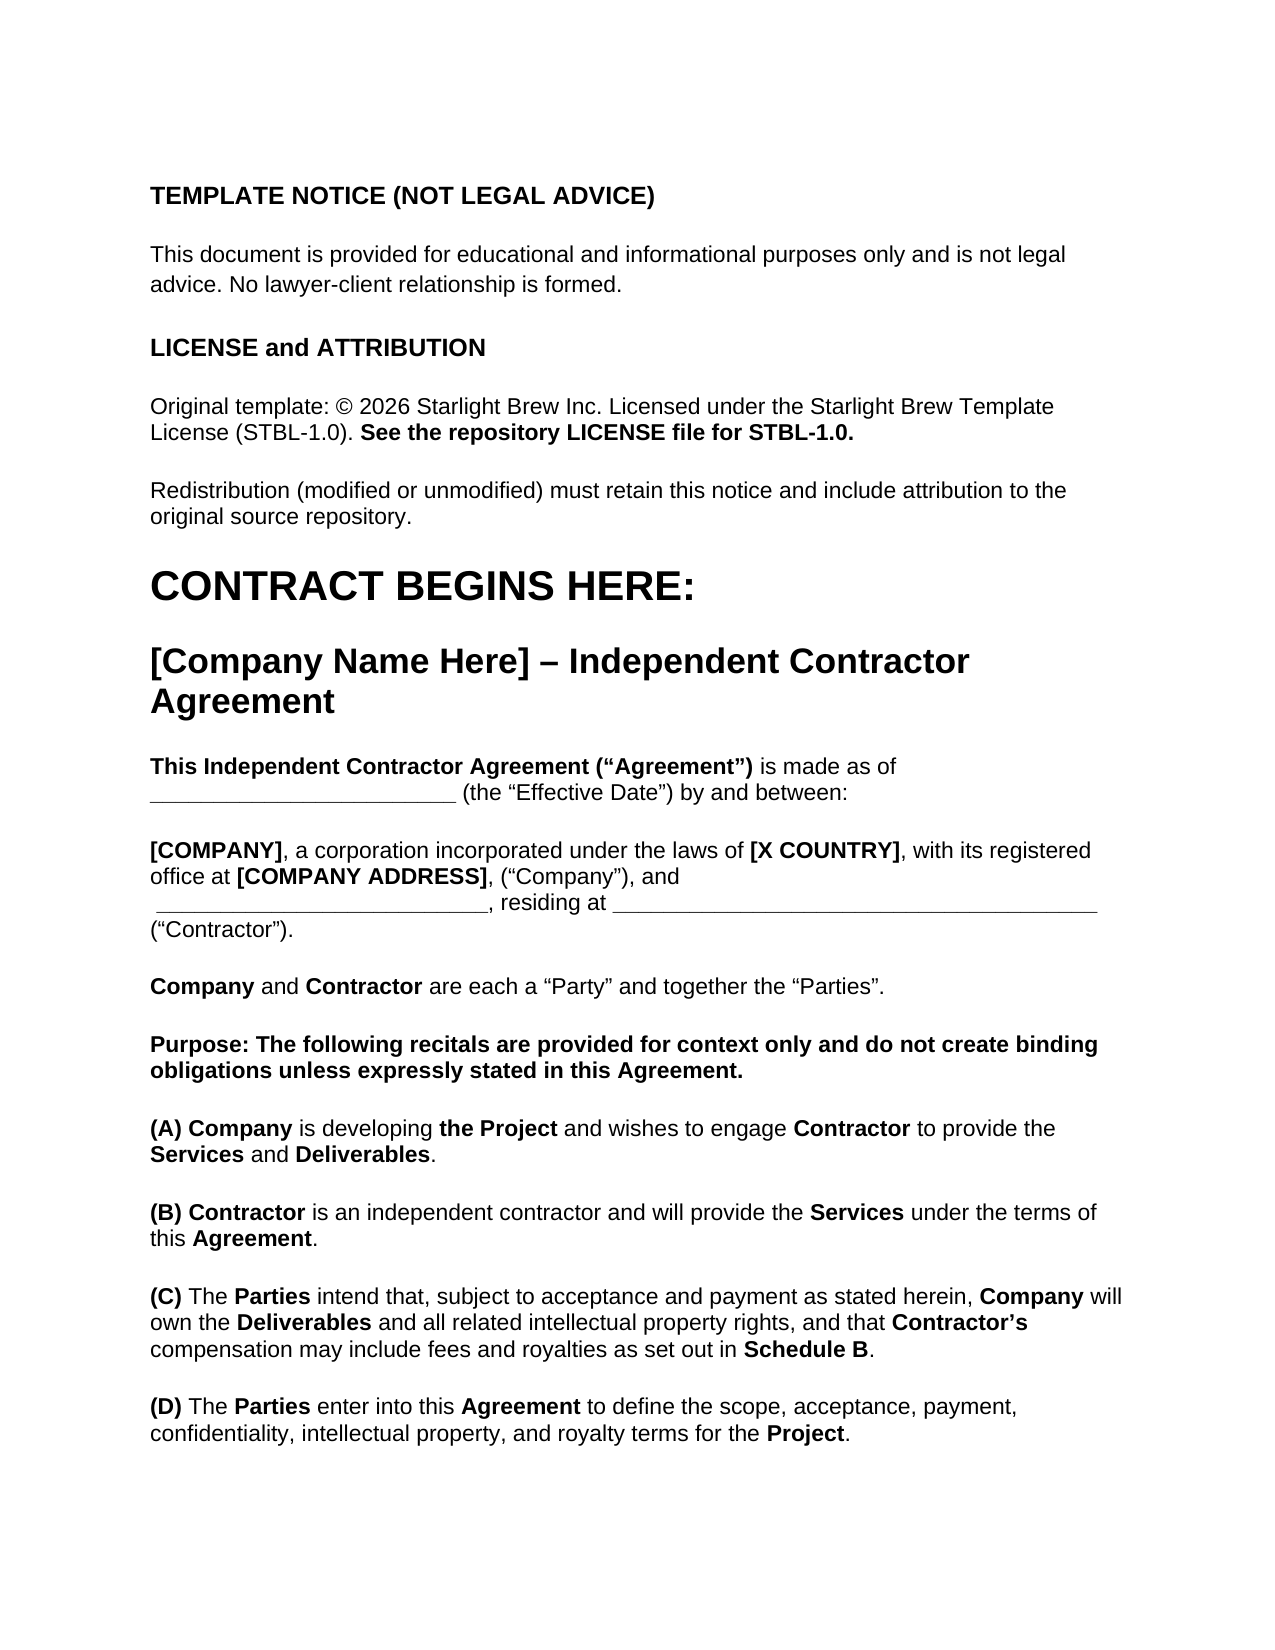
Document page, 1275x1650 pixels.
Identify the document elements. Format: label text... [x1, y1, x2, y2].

subtitle TEMPLATE NOTICE (NOT LEGAL ADVICE) [150, 181, 1125, 210]
text (B) Contractor is an independent contractor and will provide the Services under the terms of this Agreement. [150, 1199, 1125, 1252]
subtitle [Company Name Here] – Independent Contractor Agreement [150, 640, 1125, 721]
text Redistribution (modified or unmodified) must retain this notice and include attribution to the original source repository. [150, 477, 1125, 529]
text Company and Contractor are each a “Party” and together the “Parties”. [150, 973, 1125, 1000]
text This Independent Contractor Agreement (“Agreement”) is made as of ________________________ (the “Effective Date”) by and between: [150, 753, 1125, 805]
text (A) Company is developing the Project and wishes to engage Contractor to provide the Services and Deliverables. [150, 1115, 1125, 1168]
text [COMPANY], a corporation incorporated under the laws of [X COUNTRY], with its registered office at [COMPANY ADDRESS], (“Company”), and __________________________, residing at ______________________________________ (“Contractor”). [150, 837, 1125, 942]
text (C) The Parties intend that, subject to acceptance and payment as stated herein, Company will own the Deliverables and all related intellectual property rights, and that Contractor’s compensation may include fees and royalties as set out in Schedule B. [150, 1283, 1125, 1362]
subtitle CONTRACT BEGINS HERE: [150, 561, 1125, 609]
text Purpose: The following recitals are provided for context only and do not create binding obligations unless expressly stated in this Agreement. [150, 1031, 1125, 1084]
text Original template: © 2026 Starlight Brew Inc. Licensed under the Starlight Brew Template License (STBL-1.0). See the repository LICENSE file for STBL-1.0. [150, 393, 1125, 446]
text This document is provided for educational and informational purposes only and is not legal advice. No lawyer-client relationship is formed. [150, 241, 1125, 298]
subtitle LICENSE and ATTRIBUTION [150, 333, 1125, 362]
text (D) The Parties enter into this Agreement to define the scope, acceptance, payment, confidentiality, intellectual property, and royalty terms for the Project. [150, 1393, 1125, 1446]
